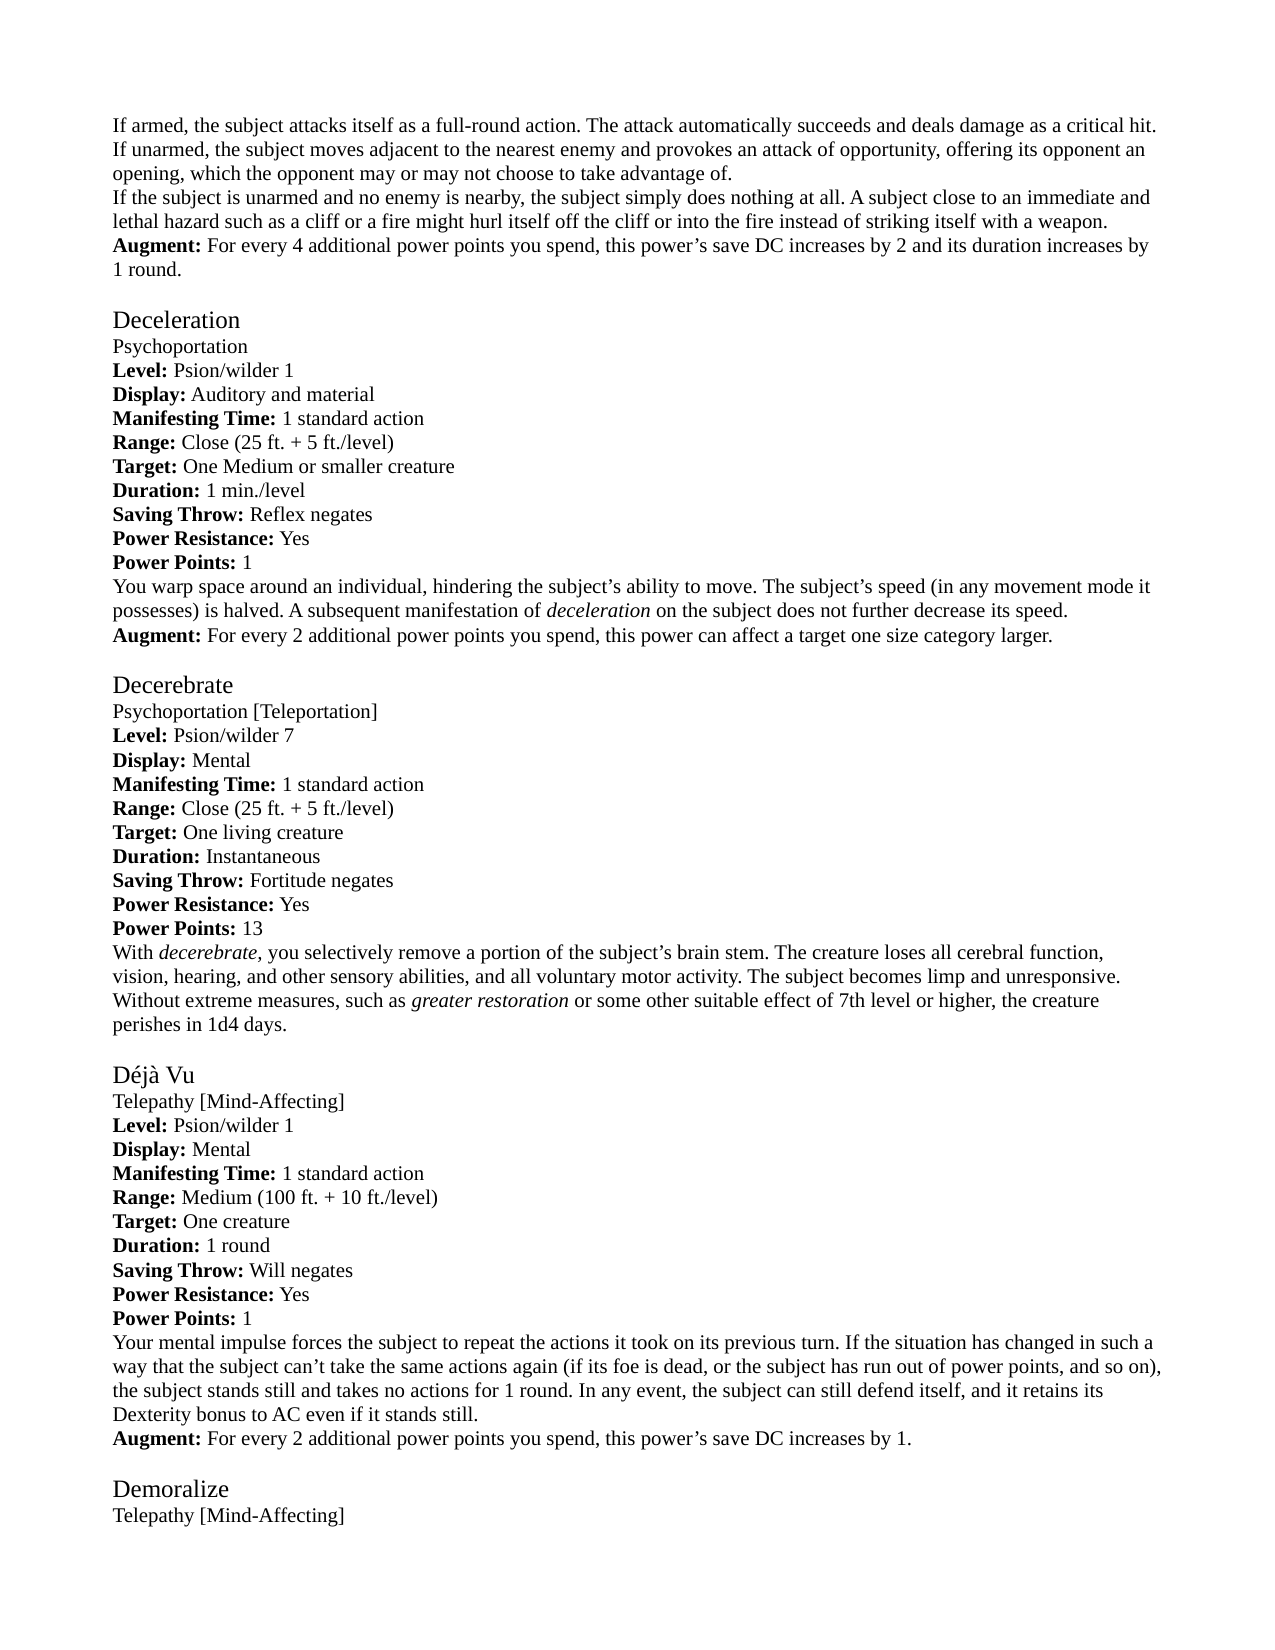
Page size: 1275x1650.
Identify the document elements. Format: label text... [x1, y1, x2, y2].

subtitle Déjà Vu [112, 1060, 1162, 1089]
text Display: Mental [112, 747, 1162, 772]
text Power Points: 13 [112, 916, 1162, 940]
text Level: Psion/wilder 1 [112, 358, 1162, 382]
text Power Resistance: Yes [112, 1282, 1162, 1306]
text Augment: For every 2 additional power points you spend, this power’s save DC increases by 1. [112, 1426, 1162, 1450]
text With decerebrate, you selectively remove a portion of the subject’s brain stem. The creature loses all cerebral function, vision, hearing, and other sensory abilities, and all voluntary motor activity. The subject becomes limp and unresponsive. Without extreme measures, such as greater restoration or some other suitable effect of 7th level or higher, the creature perishes in 1d4 days. [112, 940, 1162, 1036]
text Saving Throw: Will negates [112, 1257, 1162, 1282]
text Duration: Instantaneous [112, 844, 1162, 868]
text Range: Close (25 ft. + 5 ft./level) [112, 796, 1162, 820]
text Psychoportation [Teleportation] [112, 699, 1162, 723]
text Manifesting Time: 1 standard action [112, 772, 1162, 796]
text Range: Medium (100 ft. + 10 ft./level) [112, 1185, 1162, 1209]
text Your mental impulse forces the subject to repeat the actions it took on its previous turn. If the situation has changed in such a way that the subject can’t take the same actions again (if its foe is dead, or the subject has run out of power points, and so on), the subject stands still and takes no actions for 1 round. In any event, the subject can still defend itself, and it retains its Dexterity bonus to AC even if it stands still. [112, 1330, 1162, 1426]
text Psychoportation [112, 334, 1162, 358]
text You warp space around an individual, hindering the subject’s ability to move. The subject’s speed (in any movement mode it possesses) is halved. A subsequent manifestation of deceleration on the subject does not further decrease its speed. [112, 574, 1162, 622]
text Target: One living creature [112, 820, 1162, 844]
subtitle Decerebrate [112, 671, 1162, 699]
text If the subject is unarmed and no enemy is nearby, the subject simply does nothing at all. A subject close to an immediate and lethal hazard such as a cliff or a fire might hurl itself off the cliff or into the fire instead of striking itself with a weapon. [112, 185, 1162, 233]
subtitle Deceleration [112, 305, 1162, 334]
text If armed, the subject attacks itself as a full-round action. The attack automatically succeeds and deals damage as a critical hit. If unarmed, the subject moves adjacent to the nearest enemy and provokes an attack of opportunity, offering its opponent an opening, which the opponent may or may not choose to take advantage of. [112, 112, 1162, 185]
text Power Points: 1 [112, 1306, 1162, 1330]
text Duration: 1 round [112, 1233, 1162, 1257]
text Target: One creature [112, 1209, 1162, 1233]
text Manifesting Time: 1 standard action [112, 406, 1162, 430]
text Range: Close (25 ft. + 5 ft./level) [112, 430, 1162, 454]
text Target: One Medium or smaller creature [112, 454, 1162, 478]
text Level: Psion/wilder 7 [112, 723, 1162, 747]
text Display: Auditory and material [112, 382, 1162, 406]
text Augment: For every 4 additional power points you spend, this power’s save DC increases by 2 and its duration increases by 1 round. [112, 233, 1162, 281]
subtitle Demoralize [112, 1474, 1162, 1503]
text Display: Mental [112, 1137, 1162, 1161]
text Saving Throw: Reflex negates [112, 502, 1162, 526]
text Level: Psion/wilder 1 [112, 1113, 1162, 1137]
text Manifesting Time: 1 standard action [112, 1161, 1162, 1185]
text Duration: 1 min./level [112, 478, 1162, 502]
text Telepathy [Mind-Affecting] [112, 1503, 1162, 1527]
text Augment: For every 2 additional power points you spend, this power can affect a target one size category larger. [112, 622, 1162, 647]
text Power Resistance: Yes [112, 526, 1162, 550]
text Saving Throw: Fortitude negates [112, 868, 1162, 892]
text Power Points: 1 [112, 550, 1162, 574]
text Power Resistance: Yes [112, 892, 1162, 916]
text Telepathy [Mind-Affecting] [112, 1089, 1162, 1113]
